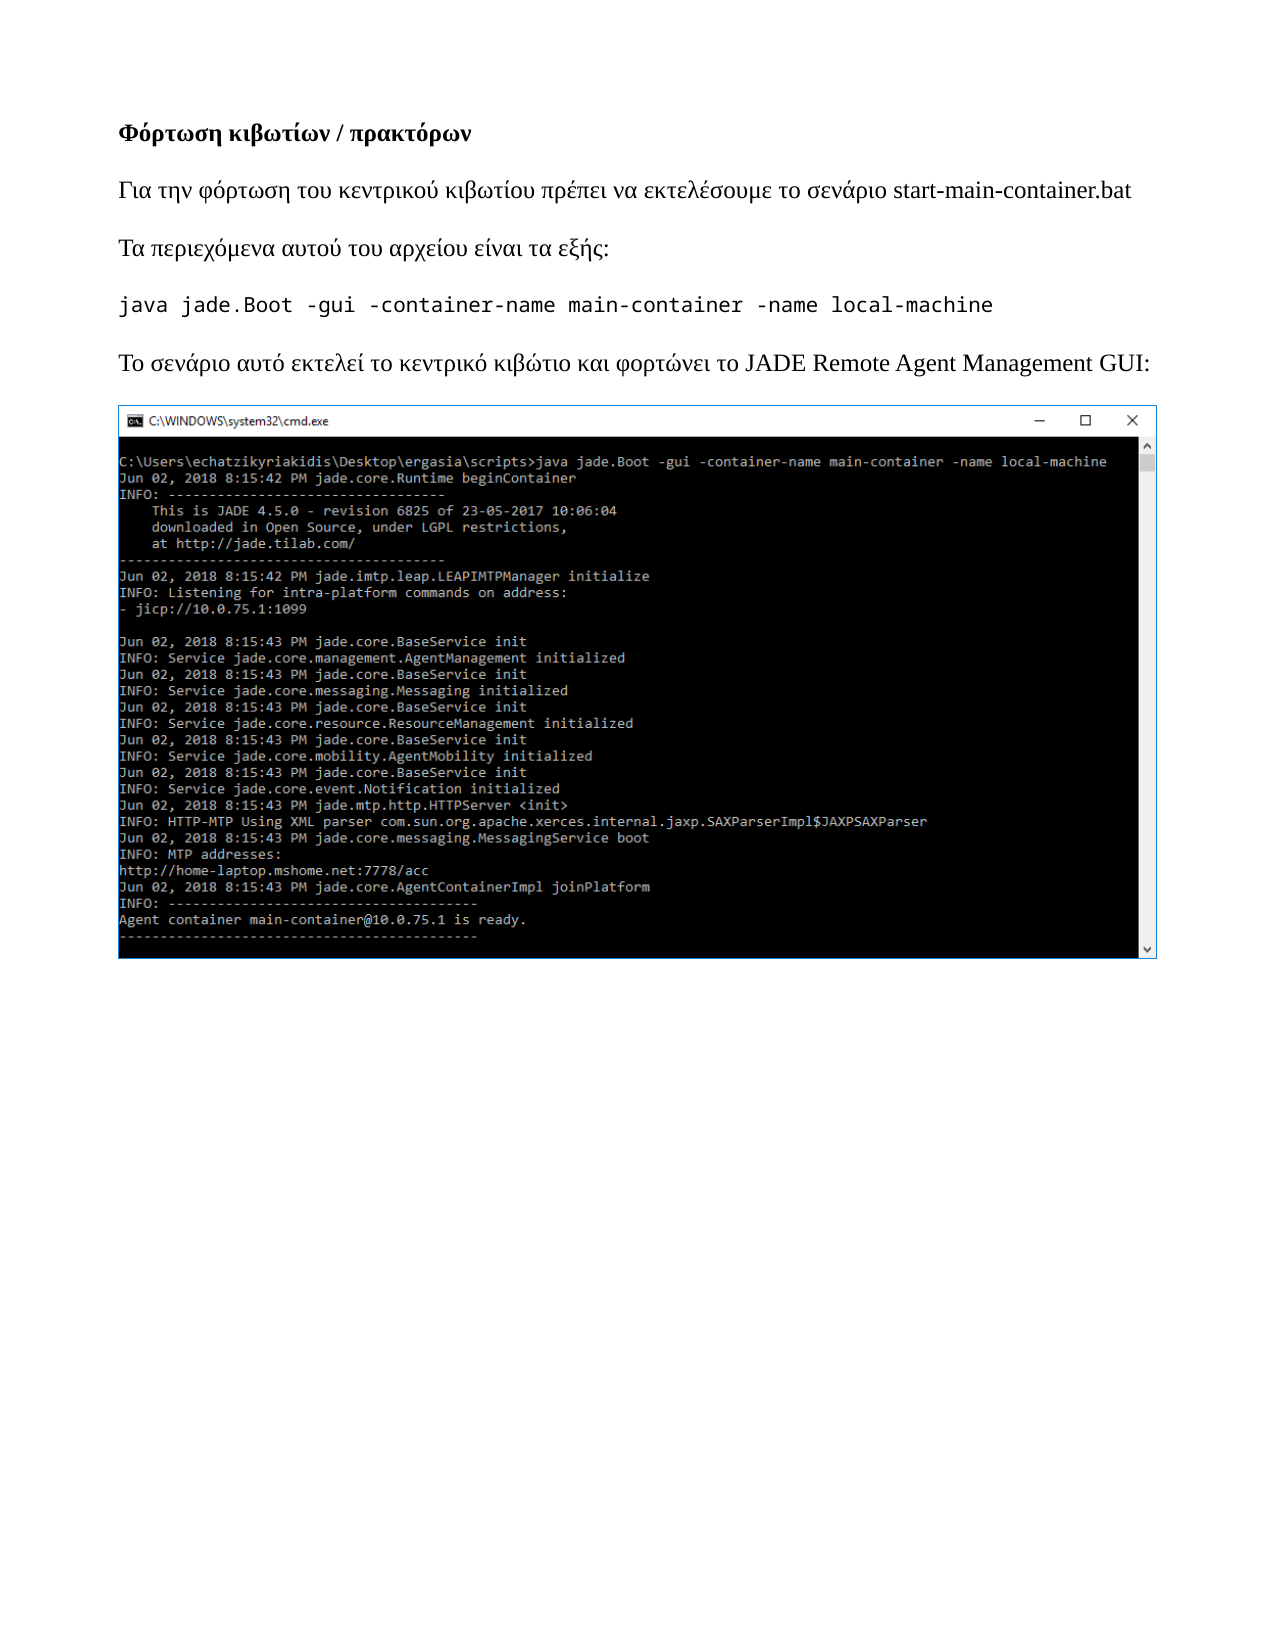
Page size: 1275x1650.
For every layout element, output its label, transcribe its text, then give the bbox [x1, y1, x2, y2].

text Φόρτωση κιβωτίων / πρακτόρων [118, 118, 1157, 147]
text java jade.Boot -gui -container-name main-container -name local-machine [118, 291, 1157, 319]
picture [118, 405, 1157, 959]
text Για την φόρτωση του κεντρικού κιβωτίου πρέπει να εκτελέσουμε το σενάριο start-main-container.bat [118, 176, 1157, 204]
text Το σενάριο αυτό εκτελεί το κεντρικό κιβώτιο και φορτώνει το JADE Remote Agent Management GUI: [118, 348, 1157, 377]
text Τα περιεχόμενα αυτού του αρχείου είναι τα εξής: [118, 233, 1157, 262]
